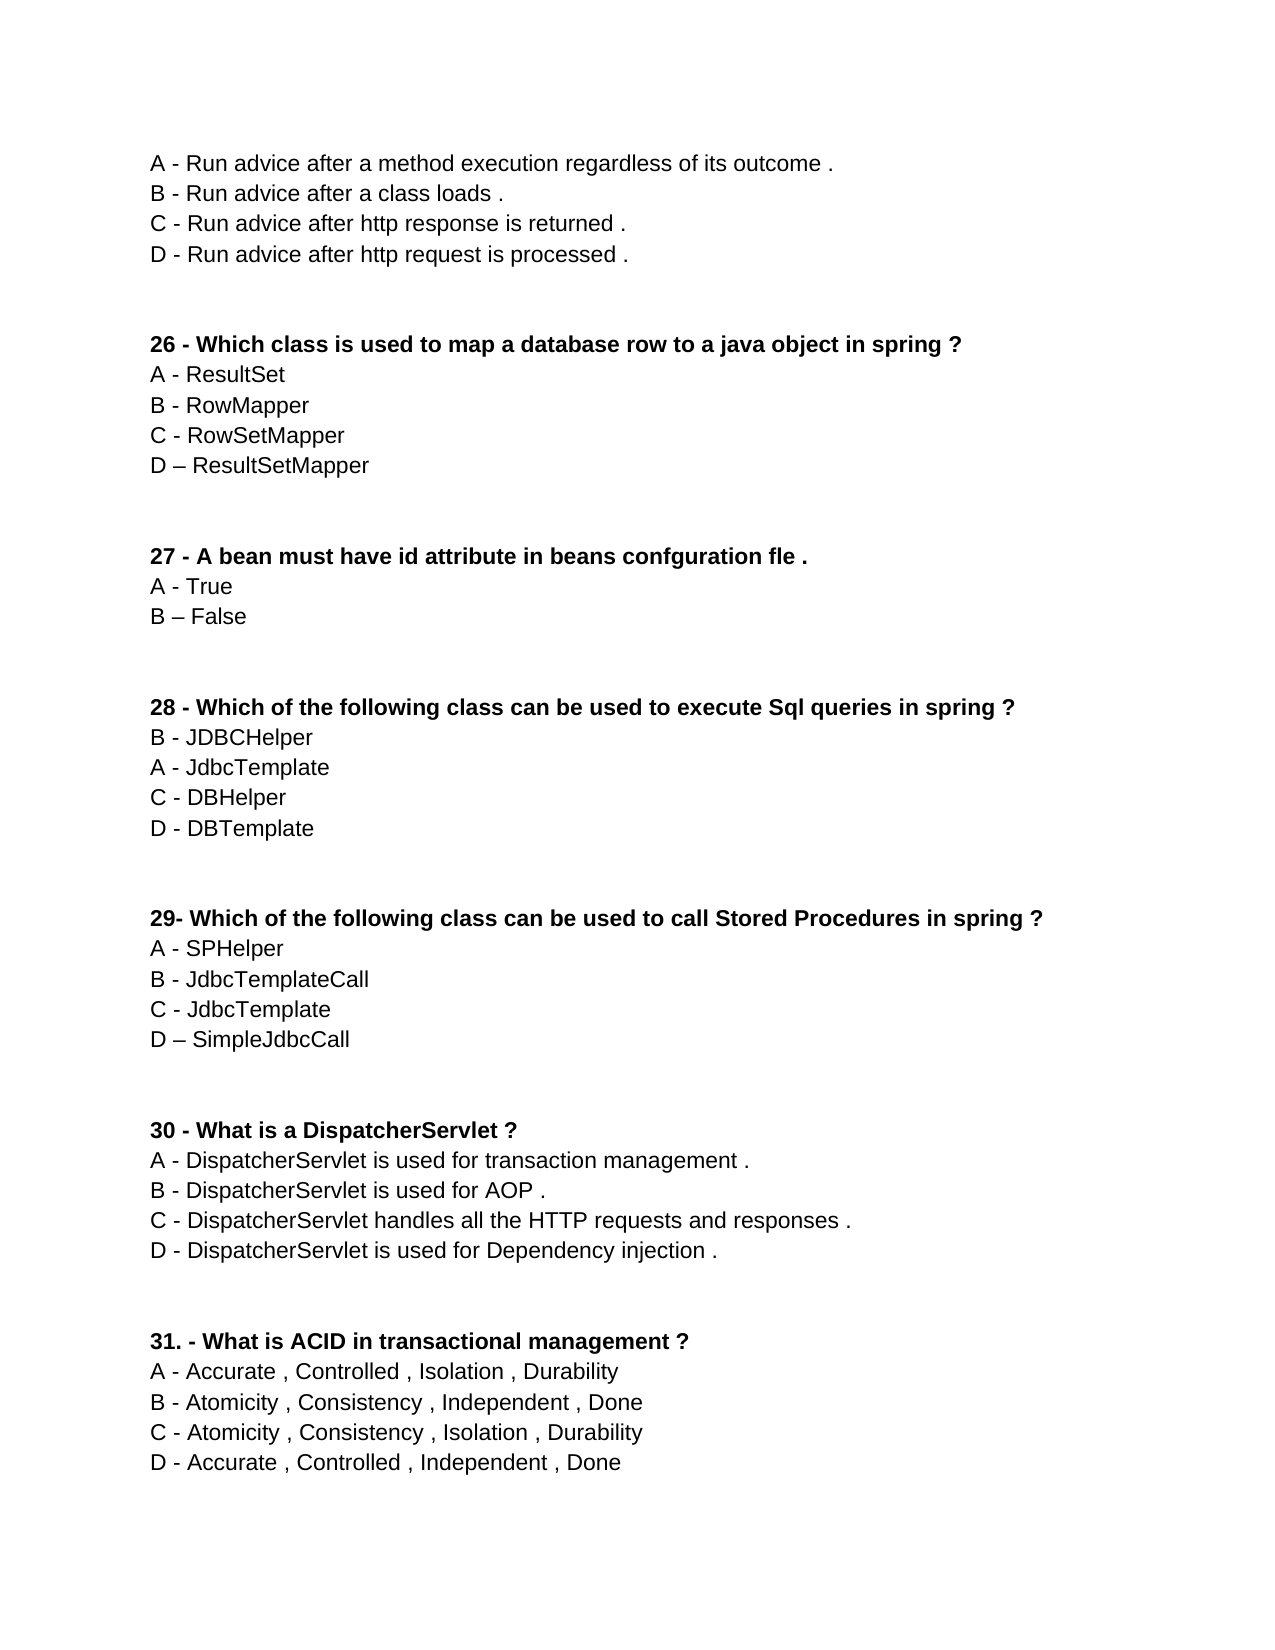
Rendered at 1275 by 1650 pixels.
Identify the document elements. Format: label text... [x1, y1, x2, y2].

text D - Run advice after http request is processed . [150, 241, 1125, 267]
text C - Run advice after http response is returned . [150, 210, 1125, 237]
text 29- Which of the following class can be used to call Stored Procedures in spring ? [150, 905, 1125, 932]
text D - Accurate , Controlled , Independent , Done [150, 1449, 1125, 1475]
text C - JdbcTemplate [150, 996, 1125, 1022]
text 30 - What is a DispatcherServlet ? [150, 1117, 1125, 1143]
text B - JdbcTemplateCall [150, 966, 1125, 992]
text A - DispatcherServlet is used for transaction management . [150, 1147, 1125, 1173]
text D - DispatcherServlet is used for Dependency injection . [150, 1237, 1125, 1264]
text D – SimpleJdbcCall [150, 1026, 1125, 1052]
text B – False [150, 603, 1125, 629]
text 31. - What is ACID in transactional management ? [150, 1328, 1125, 1354]
text B - RowMapper [150, 392, 1125, 418]
text C - Atomicity , Consistency , Isolation , Durability [150, 1419, 1125, 1445]
text B - Atomicity , Consistency , Independent , Done [150, 1388, 1125, 1415]
text B - DispatcherServlet is used for AOP . [150, 1177, 1125, 1203]
text A - Accurate , Controlled , Isolation , Durability [150, 1358, 1125, 1385]
text A - ResultSet [150, 361, 1125, 388]
text C - DBHelper [150, 784, 1125, 811]
text D – ResultSetMapper [150, 452, 1125, 478]
text B - JDBCHelper [150, 724, 1125, 750]
text A - Run advice after a method execution regardless of its outcome . [150, 150, 1125, 176]
text C - DispatcherServlet handles all the HTTP requests and responses . [150, 1207, 1125, 1234]
text 26 - Which class is used to map a database row to a java object in spring ? [150, 331, 1125, 358]
text A - SPHelper [150, 935, 1125, 962]
text 28 - Which of the following class can be used to execute Sql queries in spring ? [150, 694, 1125, 720]
text A - JdbcTemplate [150, 754, 1125, 781]
text D - DBTemplate [150, 814, 1125, 841]
text A - True [150, 573, 1125, 599]
text B - Run advice after a class loads . [150, 180, 1125, 207]
text C - RowSetMapper [150, 422, 1125, 448]
text 27 - A bean must have id attribute in beans confguration fle . [150, 543, 1125, 569]
